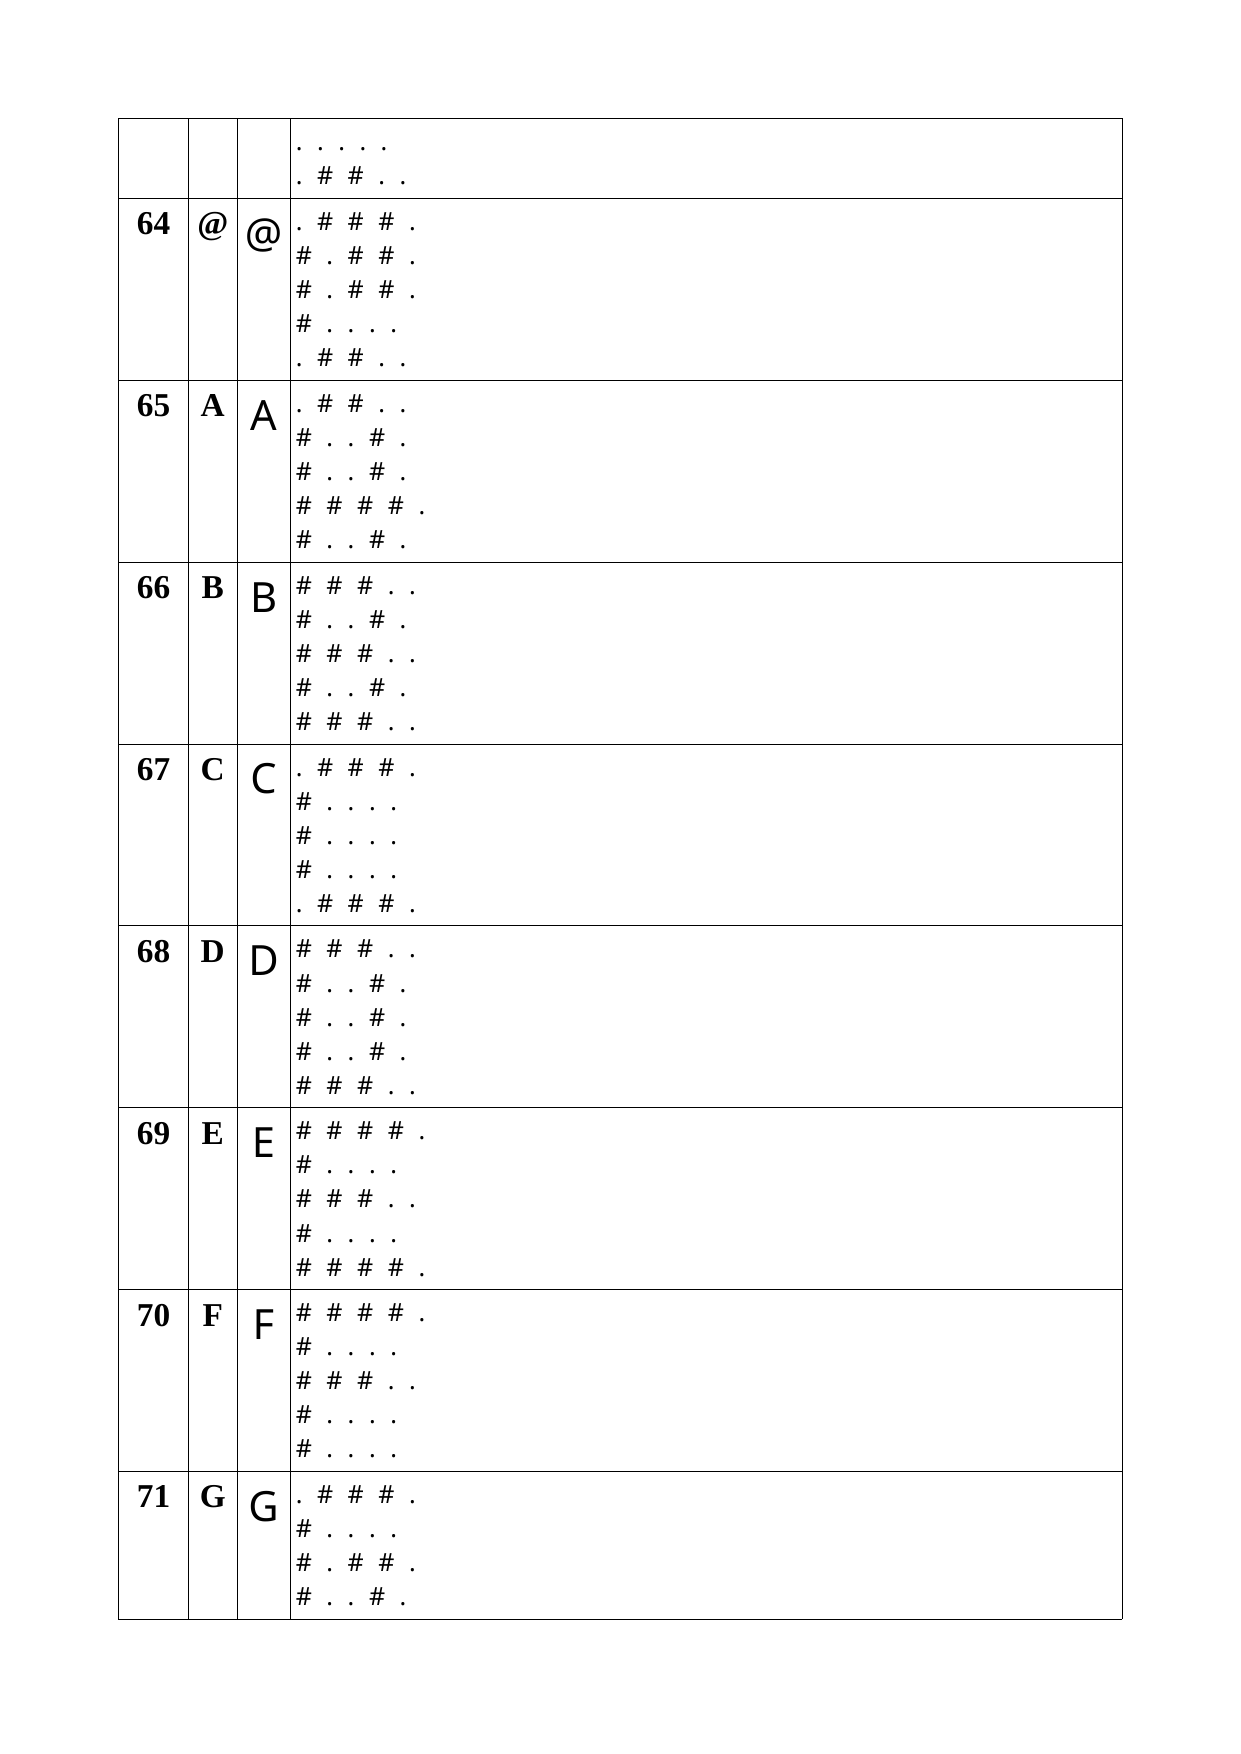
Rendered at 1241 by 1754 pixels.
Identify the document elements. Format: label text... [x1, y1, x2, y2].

table_cell F [189, 1290, 237, 1471]
table_cell C [189, 745, 237, 925]
table_cell F [238, 1290, 290, 1471]
table_cell 68 [119, 926, 188, 1107]
table_cell @ [238, 199, 290, 380]
table_cell .###. #.... #.##. #..#. [291, 1472, 1122, 1619]
table_cell .##.. #..#. #..#. ####. #..#. [291, 381, 1122, 562]
table_cell G [189, 1472, 237, 1619]
table_cell G [238, 1472, 290, 1619]
table_cell 69 [119, 1108, 188, 1289]
table_cell D [238, 926, 290, 1107]
table_cell [189, 119, 237, 198]
table_cell E [189, 1108, 237, 1289]
table_cell B [238, 563, 290, 743]
table_cell [238, 119, 290, 198]
table_cell 65 [119, 381, 188, 562]
table_cell ###.. #..#. ###.. #..#. ###.. [291, 563, 1122, 743]
table_cell D [189, 926, 237, 1107]
table_cell ####. #.... ###.. #.... #.... [291, 1290, 1122, 1471]
table_cell 66 [119, 563, 188, 743]
table_cell C [238, 745, 290, 925]
table_cell A [189, 381, 237, 562]
table_cell .###. #.##. #.##. #.... .##.. [291, 199, 1122, 380]
table_cell E [238, 1108, 290, 1289]
table_cell ###.. #..#. #..#. #..#. ###.. [291, 926, 1122, 1107]
table_cell ..... .##.. [291, 119, 1122, 198]
table_cell [119, 119, 188, 198]
table_cell ####. #.... ###.. #.... ####. [291, 1108, 1122, 1289]
table_cell @ [189, 199, 237, 380]
table_cell A [238, 381, 290, 562]
table_cell 64 [119, 199, 188, 380]
table_cell 70 [119, 1290, 188, 1471]
table_cell 67 [119, 745, 188, 925]
table_cell 71 [119, 1472, 188, 1619]
table_cell .###. #.... #.... #.... .###. [291, 745, 1122, 925]
table_cell B [189, 563, 237, 743]
